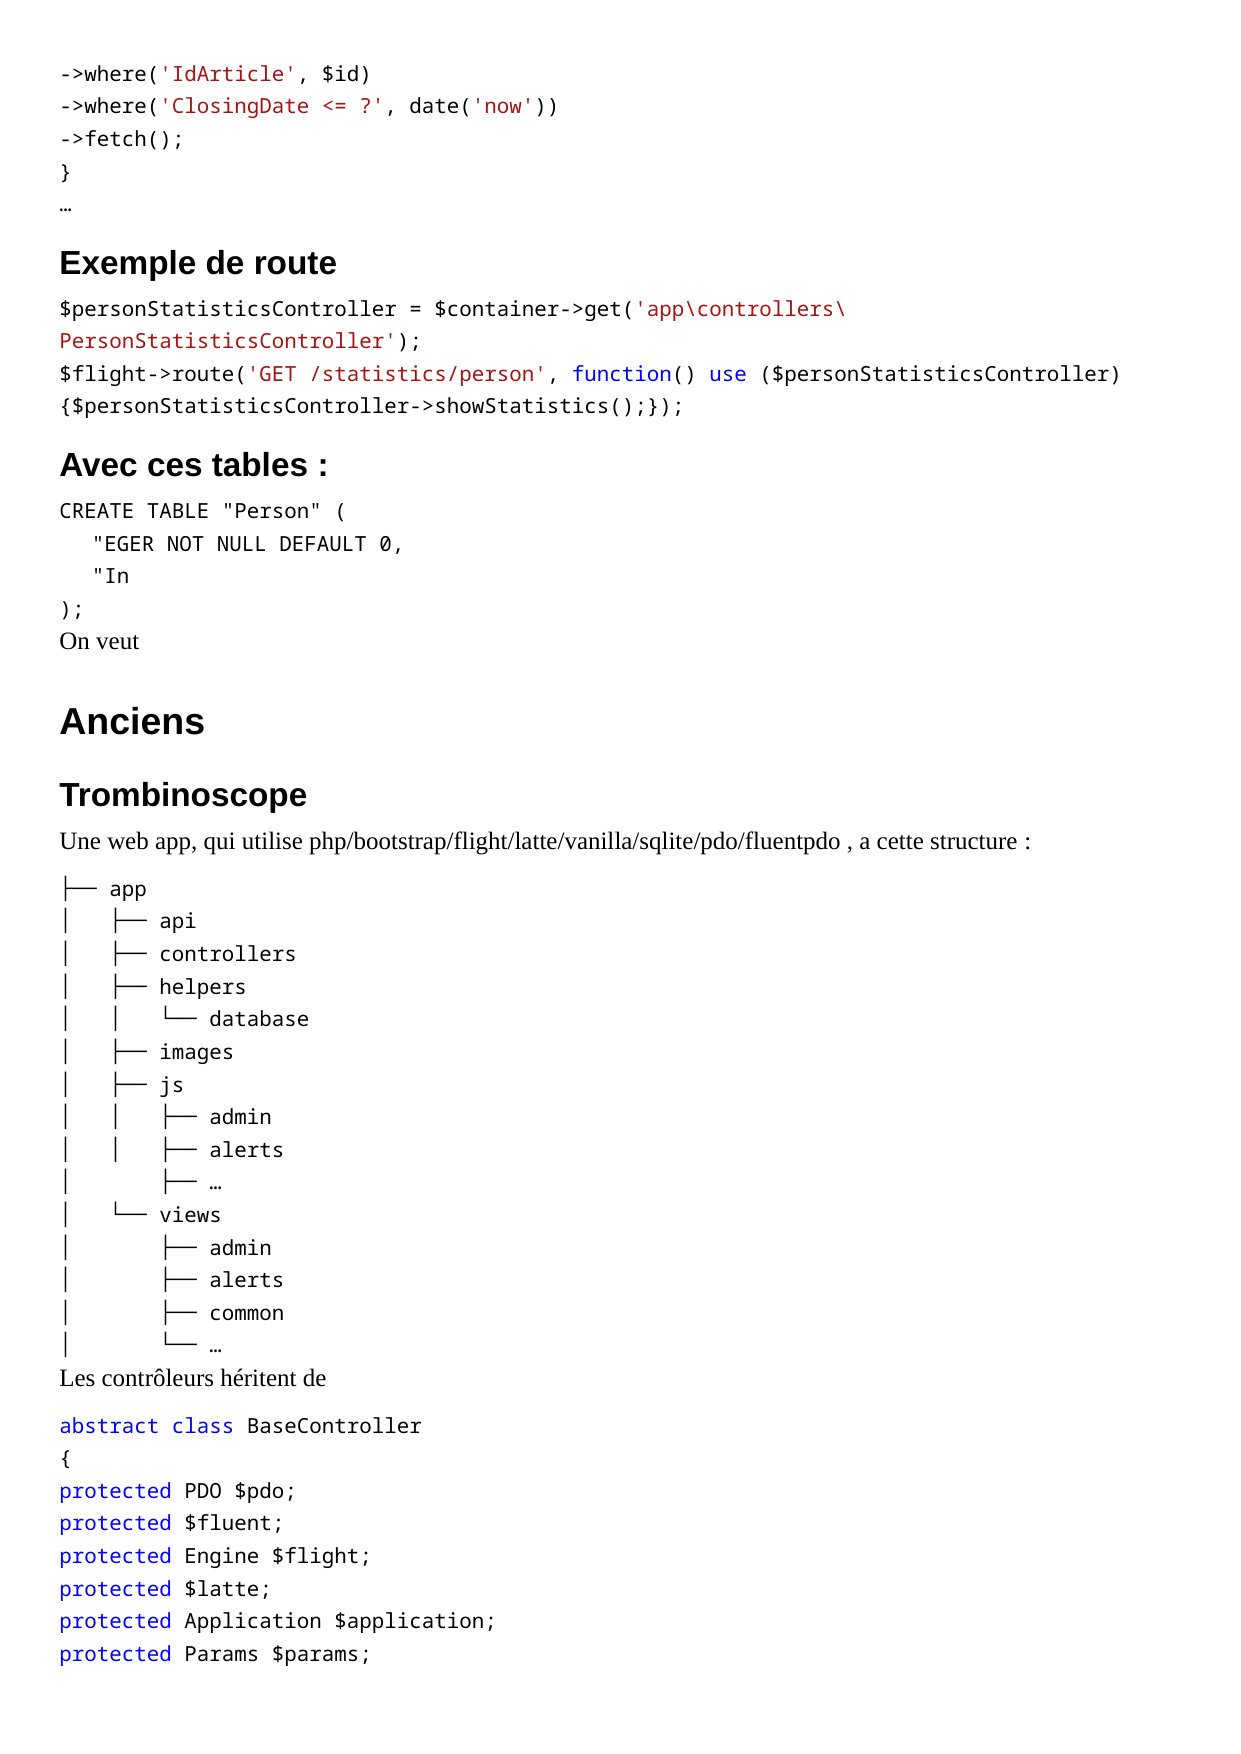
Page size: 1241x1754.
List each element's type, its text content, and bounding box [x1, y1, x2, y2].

text │ ├── js [59, 1070, 1181, 1098]
text "EGER NOT NULL DEFAULT 0, [59, 529, 1181, 557]
text │ │ └── database [59, 1004, 1181, 1033]
subtitle Anciens [59, 699, 1181, 742]
text Les contrôleurs héritent de [59, 1363, 1181, 1392]
text │ ├── admin [59, 1233, 1181, 1261]
text │ ├── helpers [59, 972, 1181, 1000]
text protected Params $params; [59, 1639, 1181, 1667]
subtitle Exemple de route [59, 243, 1181, 281]
text CREATE TABLE "Person" ( [59, 496, 1181, 524]
text ->where('ClosingDate <= ?', date('now')) [59, 92, 1181, 120]
text } [59, 157, 1181, 185]
text protected Application $application; [59, 1606, 1181, 1635]
text │ ├── api [59, 907, 1181, 935]
text … [59, 189, 1181, 218]
text │ │ ├── admin [59, 1102, 1181, 1131]
text $personStatisticsController = $container->get('app\controllers\PersonStatisticsController'); [59, 294, 1181, 355]
text │ │ ├── alerts [59, 1135, 1181, 1163]
text ->fetch(); [59, 124, 1181, 153]
text { [59, 1443, 1181, 1472]
text abstract class BaseController [59, 1411, 1181, 1439]
text │ └── … [59, 1331, 1181, 1359]
text protected PDO $pdo; [59, 1476, 1181, 1504]
text Une web app, qui utilise php/bootstrap/flight/latte/vanilla/sqlite/pdo/fluentpdo , a cette structure : [59, 826, 1181, 855]
text │ ├── … [59, 1167, 1181, 1196]
text │ ├── alerts [59, 1265, 1181, 1294]
text │ └── views [59, 1200, 1181, 1228]
text │ ├── images [59, 1037, 1181, 1066]
text │ ├── common [59, 1298, 1181, 1326]
text On veut [59, 626, 1181, 655]
text │ ├── controllers [59, 939, 1181, 968]
text protected $latte; [59, 1574, 1181, 1602]
subtitle Avec ces tables : [59, 445, 1181, 483]
text "In [59, 561, 1181, 590]
text ->where('IdArticle', $id) [59, 59, 1181, 87]
text ); [59, 594, 1181, 622]
text ├── app [59, 874, 1181, 902]
subtitle Trombinoscope [59, 776, 1181, 814]
text protected $fluent; [59, 1508, 1181, 1537]
text $flight->route('GET /statistics/person', function() use ($personStatisticsController) {$personStatisticsController->showStatistics();}); [59, 359, 1181, 420]
text protected Engine $flight; [59, 1541, 1181, 1569]
